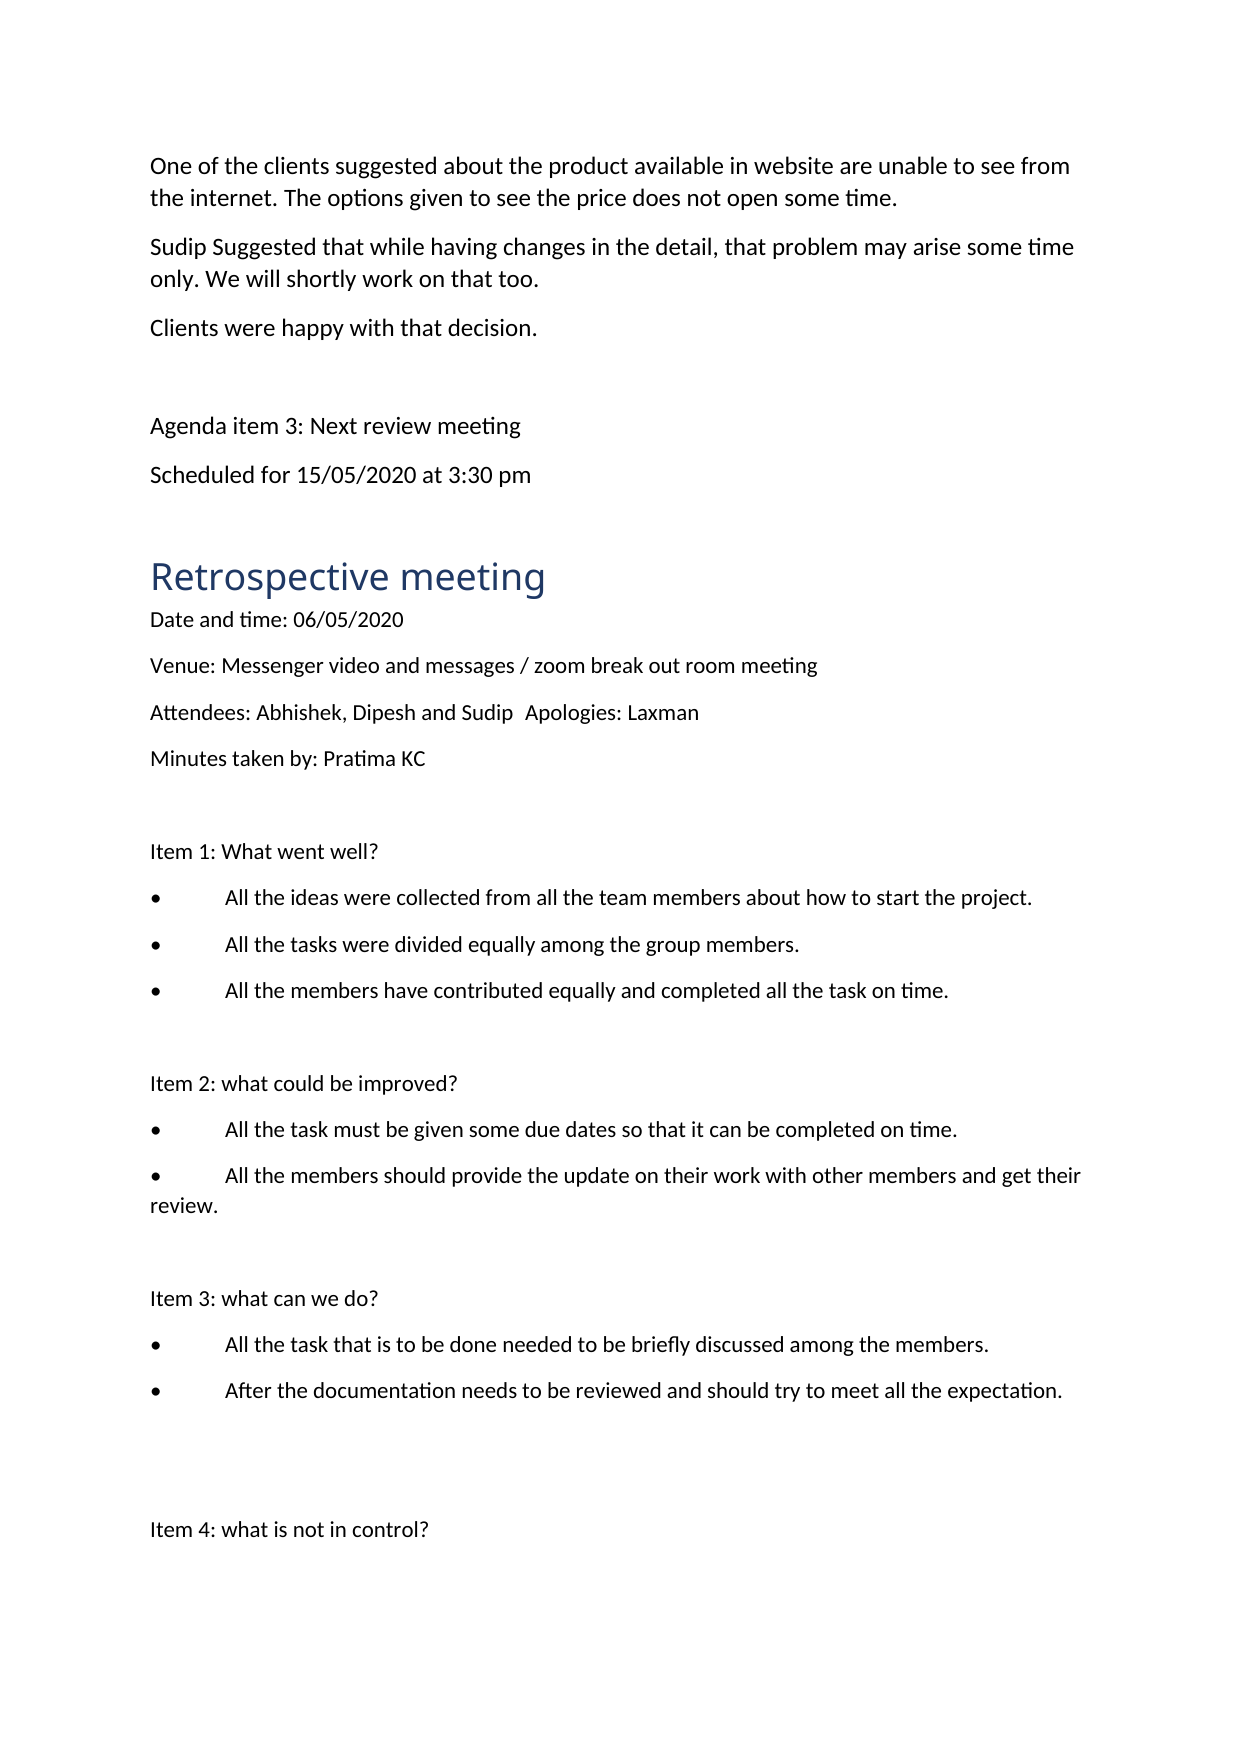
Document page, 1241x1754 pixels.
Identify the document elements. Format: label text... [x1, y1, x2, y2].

text One of the clients suggested about the product available in website are unable to see from the internet. The options given to see the price does not open some time. [150, 150, 1090, 213]
text Item 1: What went well? [150, 837, 1090, 865]
text Date and time: 06/05/2020 [150, 605, 1090, 633]
text Attendees: Abhishek, Dipesh and Sudip Apologies: Laxman [150, 698, 1090, 726]
text • All the ideas were collected from all the team members about how to start the project. [150, 883, 1090, 911]
text Item 4: what is not in control? [150, 1516, 1090, 1544]
subtitle Retrospective meeting [150, 550, 1090, 601]
text Agenda item 3: Next review meeting [150, 410, 1090, 441]
text • All the members have contributed equally and completed all the task on time. [150, 976, 1090, 1004]
text • All the task must be given some due dates so that it can be completed on time. [150, 1115, 1090, 1143]
text Venue: Messenger video and messages / zoom break out room meeting [150, 652, 1090, 679]
text Item 3: what can we do? [150, 1284, 1090, 1312]
text Sudip Suggested that while having changes in the detail, that problem may arise some time only. We will shortly work on that too. [150, 231, 1090, 294]
text Clients were happy with that decision. [150, 312, 1090, 343]
text • After the documentation needs to be reviewed and should try to meet all the expectation. [150, 1377, 1090, 1404]
text Scheduled for 15/05/2020 at 3:30 pm [150, 459, 1090, 490]
text Item 2: what could be improved? [150, 1069, 1090, 1097]
text • All the members should provide the update on their work with other members and get their review. [150, 1161, 1090, 1219]
text Minutes taken by: Pratima KC [150, 744, 1090, 772]
text • All the tasks were divided equally among the group members. [150, 930, 1090, 958]
text • All the task that is to be done needed to be briefly discussed among the members. [150, 1330, 1090, 1358]
